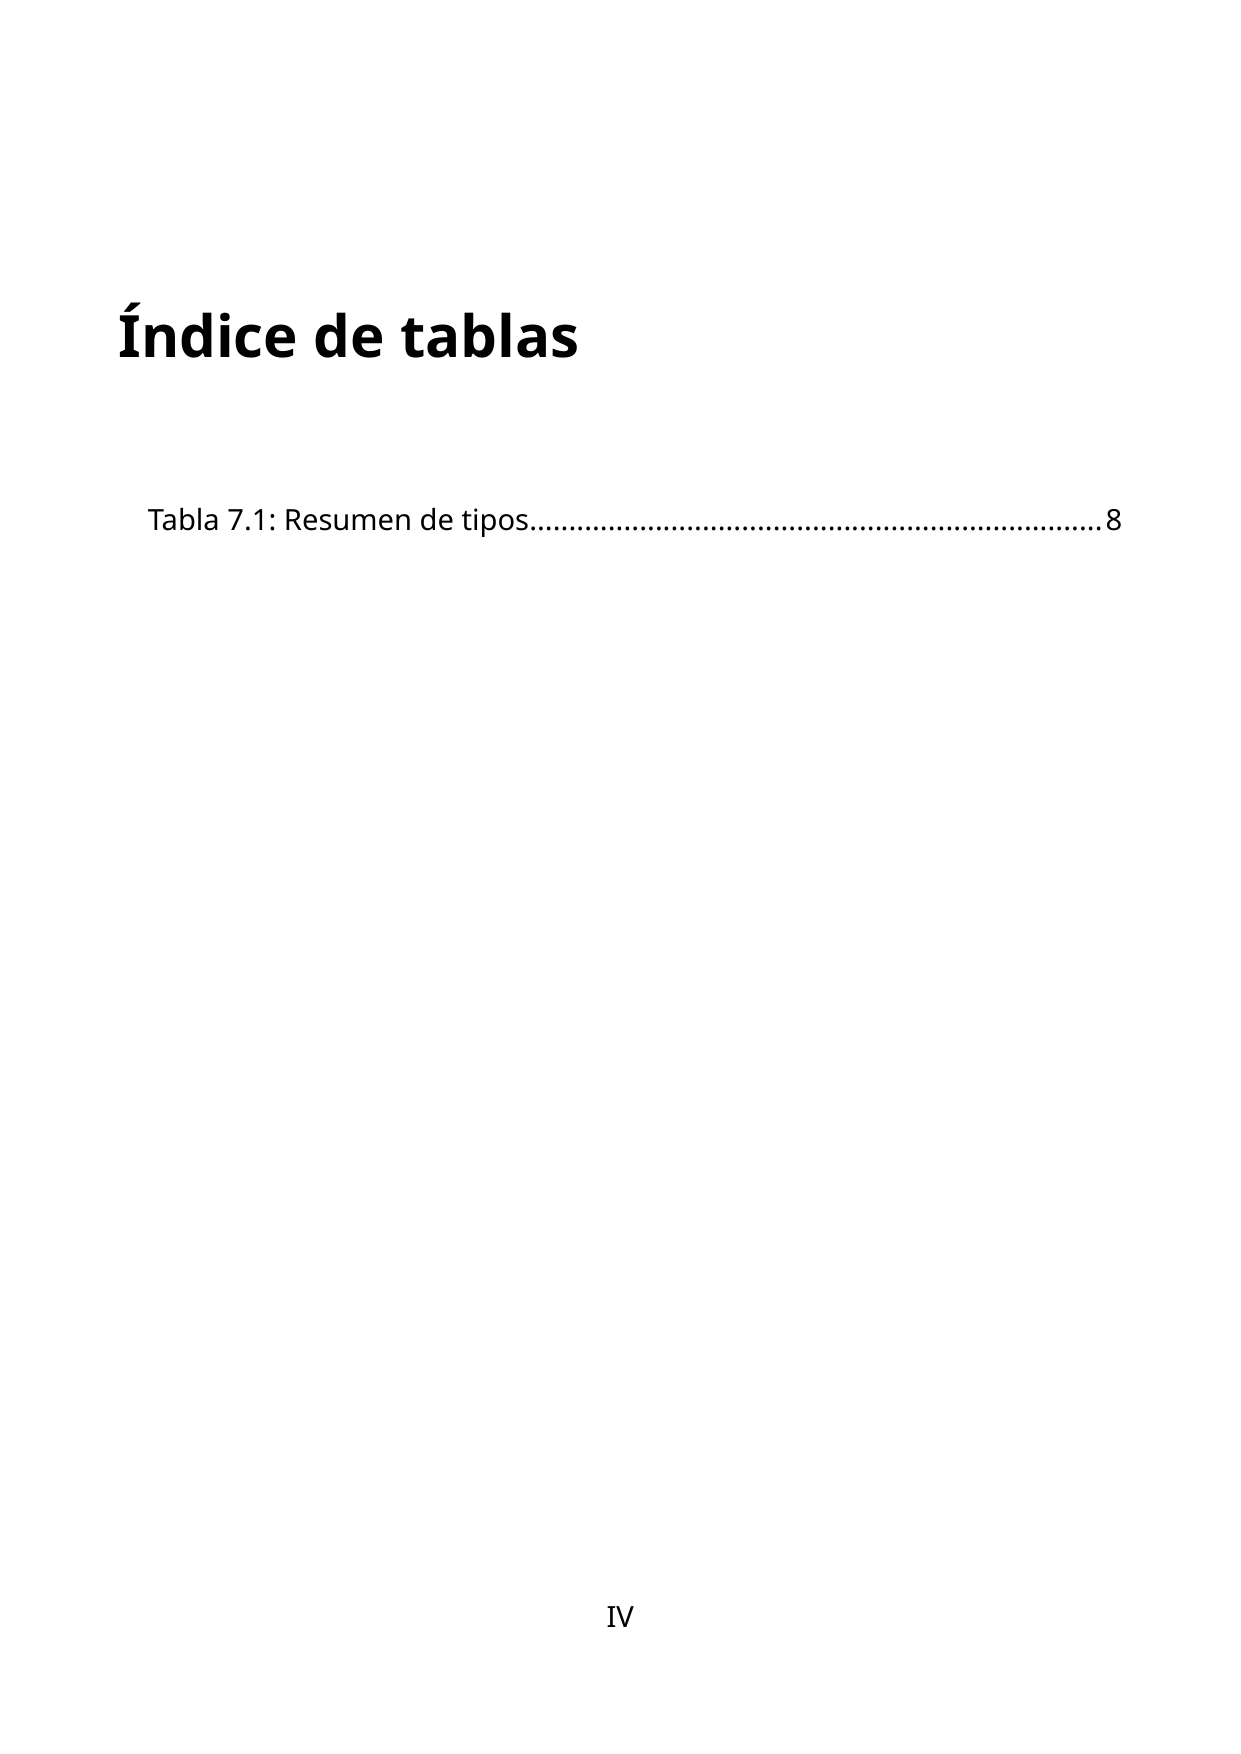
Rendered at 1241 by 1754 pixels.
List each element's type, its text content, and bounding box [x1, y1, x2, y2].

text Tabla 7.1: Resumen de tipos 8 [148, 499, 1122, 538]
subtitle Índice de tablas [118, 295, 1122, 375]
